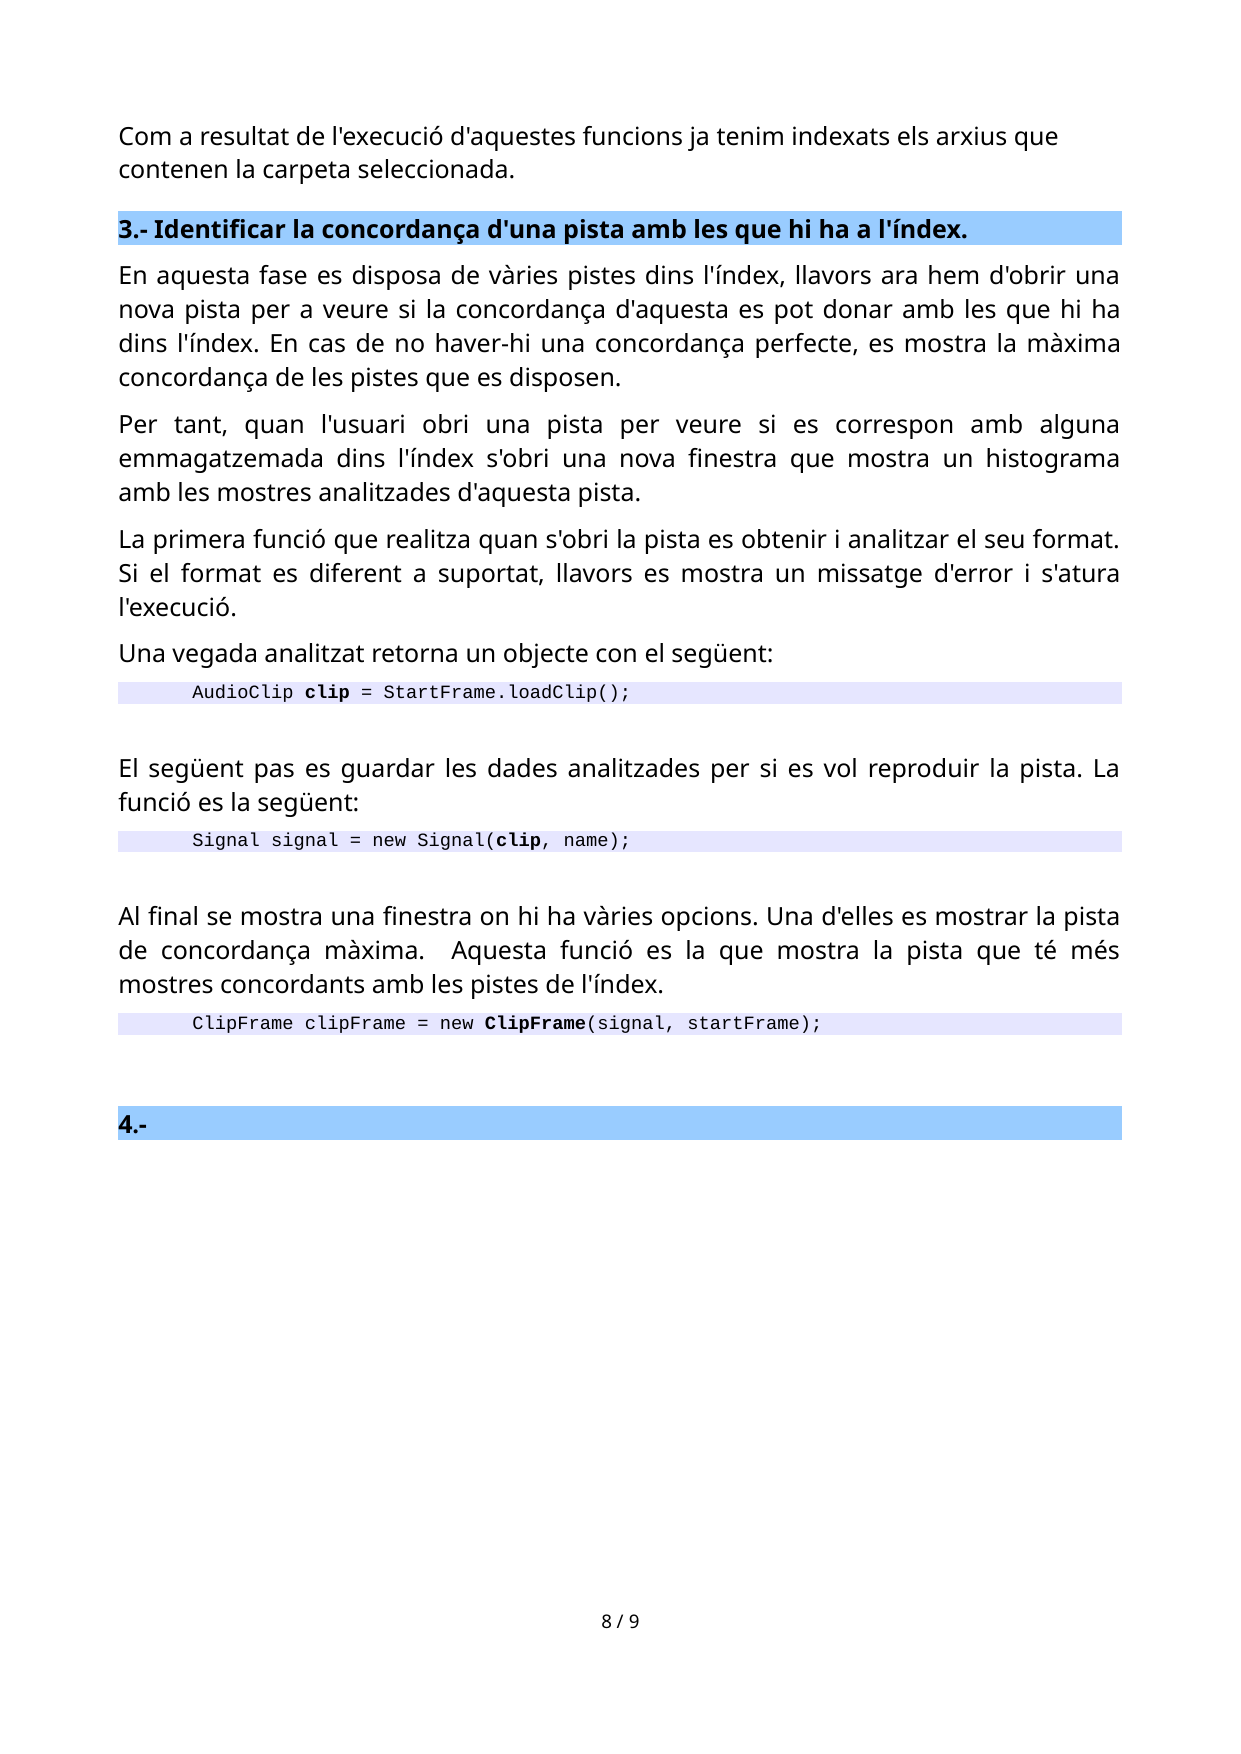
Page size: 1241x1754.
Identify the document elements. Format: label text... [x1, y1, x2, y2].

text El següent pas es guardar les dades analitzades per si es vol reproduir la pista. La funció es la següent: [118, 750, 1122, 818]
text ClipFrame clipFrame = new ClipFrame(signal, startFrame); [118, 1013, 1122, 1035]
text Signal signal = new Signal(clip, name); [118, 831, 1122, 852]
text Al final se mostra una finestra on hi ha vàries opcions. Una d'elles es mostrar la pista de concordança màxima. Aquesta funció es la que mostra la pista que té més mostres concordants amb les pistes de l'índex. [118, 899, 1122, 1001]
text En aquesta fase es disposa de vàries pistes dins l'índex, llavors ara hem d'obrir una nova pista per a veure si la concordança d'aquesta es pot donar amb les que hi ha dins l'índex. En cas de no haver-hi una concordança perfecte, es mostra la màxima concordança de les pistes que es disposen. [118, 258, 1122, 394]
text Com a resultat de l'execució d'aquestes funcions ja tenim indexats els arxius que contenen la carpeta seleccionada. [118, 118, 1122, 186]
subtitle 3.- Identificar la concordança d'una pista amb les que hi ha a l'índex. [118, 211, 1122, 245]
text Per tant, quan l'usuari obri una pista per veure si es correspon amb alguna emmagatzemada dins l'índex s'obri una nova finestra que mostra un histograma amb les mostres analitzades d'aquesta pista. [118, 407, 1122, 509]
text La primera funció que realitza quan s'obri la pista es obtenir i analitzar el seu format. Si el format es diferent a suportat, llavors es mostra un missatge d'error i s'atura l'execució. [118, 521, 1122, 623]
text Una vegada analitzat retorna un objecte con el següent: [118, 636, 1122, 670]
subtitle 4.- [118, 1106, 1122, 1140]
text AudioClip clip = StartFrame.loadClip(); [118, 682, 1122, 704]
